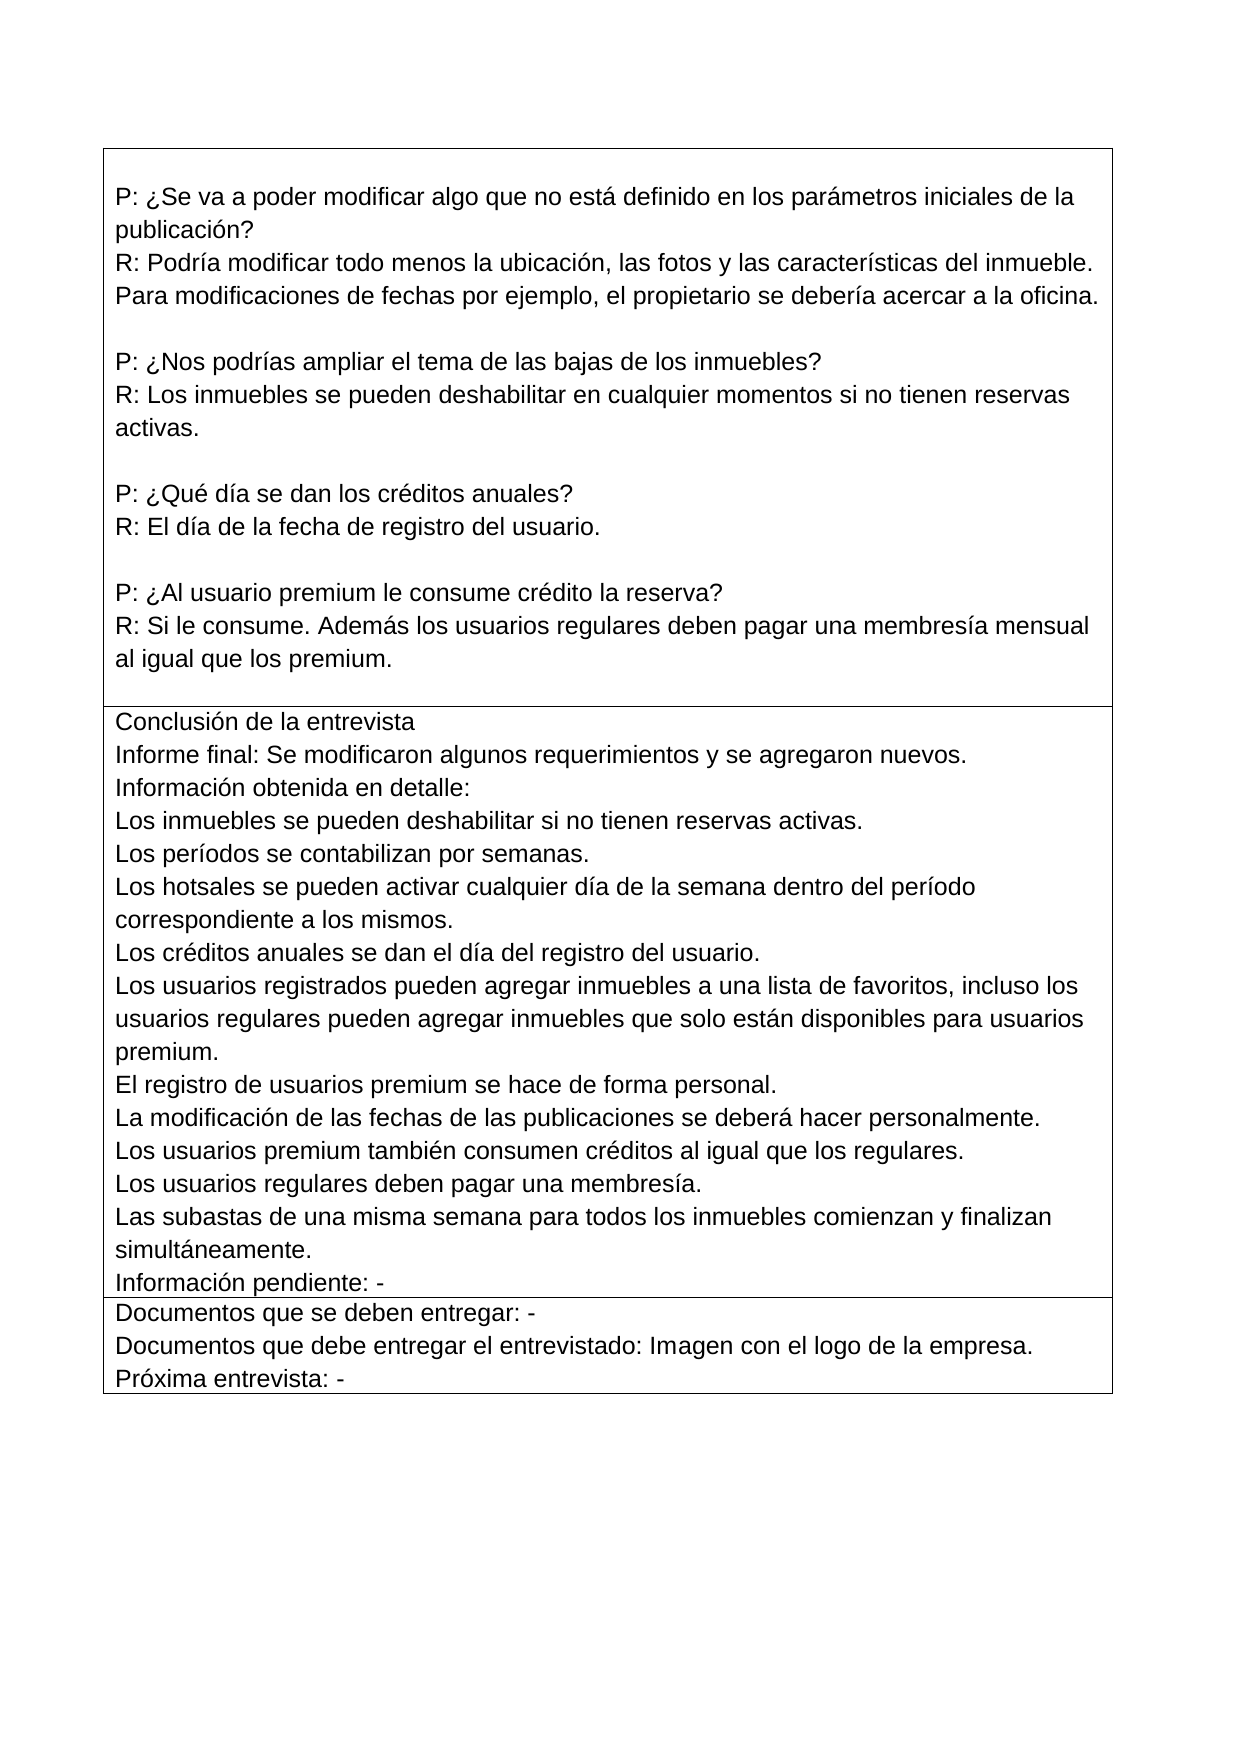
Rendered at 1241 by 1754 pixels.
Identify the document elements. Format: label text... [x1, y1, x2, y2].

table_cell Documentos que se deben entregar: - Documentos que debe entregar el entrevistado: Imagen con el logo de la empresa. Próxima entrevista: - [104, 1298, 1112, 1393]
table_cell Conclusión de la entrevista Informe final: Se modificaron algunos requerimientos y se agregaron nuevos. Información obtenida en detalle: Los inmuebles se pueden deshabilitar si no tienen reservas activas. Los períodos se contabilizan por semanas. Los hotsales se pueden activar cualquier día de la semana dentro del período correspondiente a los mismos. Los créditos anuales se dan el día del registro del usuario. Los usuarios registrados pueden agregar inmuebles a una lista de favoritos, incluso los usuarios regulares pueden agregar inmuebles que solo están disponibles para usuarios premium. El registro de usuarios premium se hace de forma personal. La modificación de las fechas de las publicaciones se deberá hacer personalmente. Los usuarios premium también consumen créditos al igual que los regulares. Los usuarios regulares deben pagar una membresía. Las subastas de una misma semana para todos los inmuebles comienzan y finalizan simultáneamente. Información pendiente: - [104, 707, 1112, 1297]
table_cell P: ¿Se va a poder modificar algo que no está definido en los parámetros iniciales de la publicación? R: Podría modificar todo menos la ubicación, las fotos y las características del inmueble. Para modificaciones de fechas por ejemplo, el propietario se debería acercar a la oficina. P: ¿Nos podrías ampliar el tema de las bajas de los inmuebles? R: Los inmuebles se pueden deshabilitar en cualquier momentos si no tienen reservas activas. P: ¿Qué día se dan los créditos anuales? R: El día de la fecha de registro del usuario. P: ¿Al usuario premium le consume crédito la reserva? R: Si le consume. Además los usuarios regulares deben pagar una membresía mensual al igual que los premium. [104, 149, 1112, 706]
